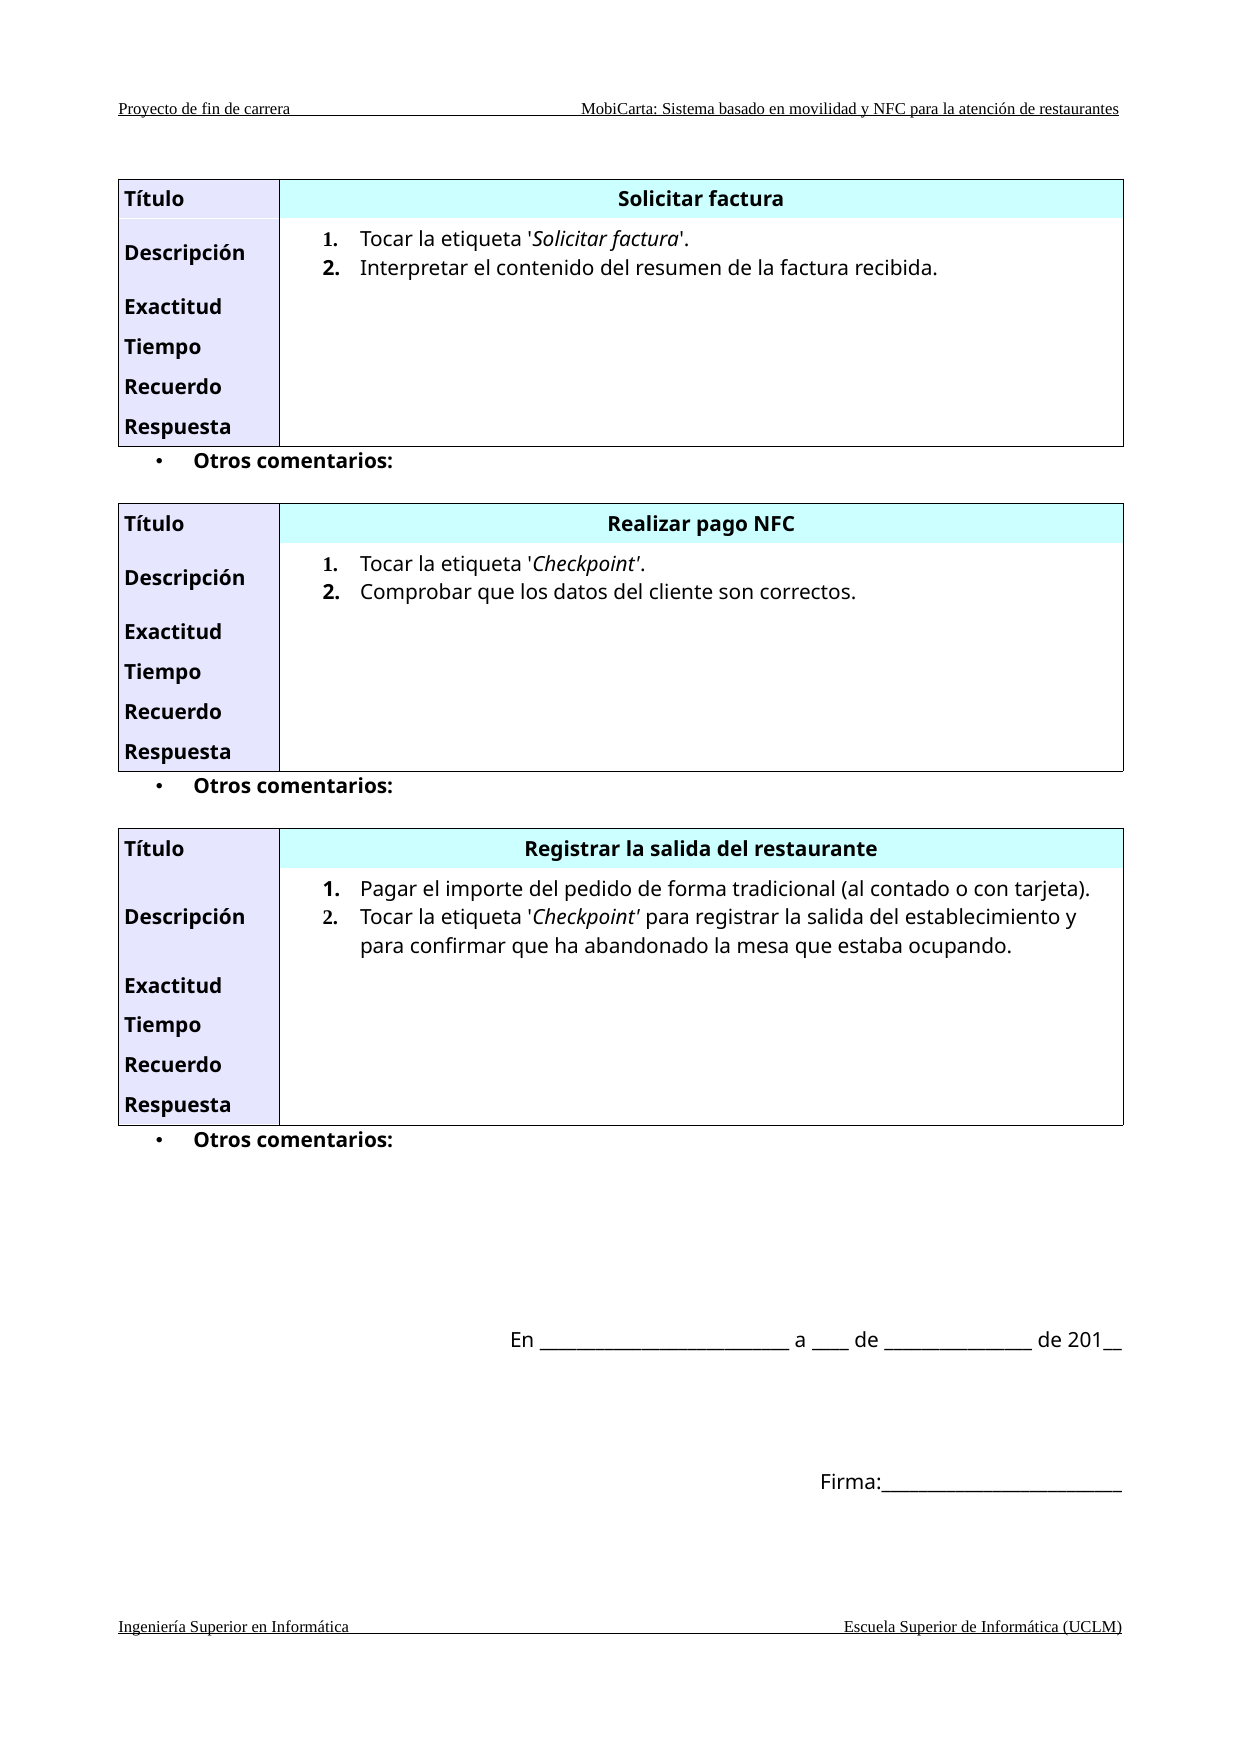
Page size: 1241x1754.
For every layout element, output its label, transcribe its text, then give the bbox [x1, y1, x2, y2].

table_cell [280, 965, 1123, 1005]
table_cell Descripción [119, 219, 279, 287]
table_cell Tocar la etiqueta 'Checkpoint'. Comprobar que los datos del cliente son correctos. [280, 543, 1123, 612]
table_cell Exactitud [119, 612, 279, 652]
list Otros comentarios: [156, 772, 1122, 800]
table_cell [280, 1005, 1123, 1045]
table_header Título [119, 504, 279, 543]
table_cell Respuesta [119, 1085, 279, 1124]
text Firma:__________________________ [118, 1467, 1122, 1496]
table_cell Respuesta [119, 731, 279, 771]
table_header Título [119, 180, 279, 218]
table_cell Tiempo [119, 652, 279, 691]
table_header Registrar la salida del restaurante [280, 829, 1123, 868]
table_cell [280, 327, 1123, 367]
table_cell Pagar el importe del pedido de forma tradicional (al contado o con tarjeta). Tocar la etiqueta 'Checkpoint' para registrar la salida del establecimiento y para confirmar que ha abandonado la mesa que estaba ocupando. [280, 868, 1123, 965]
table_cell [280, 1045, 1123, 1085]
table_cell [280, 1085, 1123, 1124]
table_cell [280, 287, 1123, 327]
table_cell Recuerdo [119, 691, 279, 731]
table_cell Recuerdo [119, 1045, 279, 1085]
table_header Realizar pago NFC [280, 504, 1123, 543]
table_cell [280, 612, 1123, 652]
table_cell Exactitud [119, 287, 279, 327]
list Otros comentarios: [156, 447, 1122, 475]
table_header Solicitar factura [280, 180, 1123, 218]
table_cell Descripción [119, 868, 279, 965]
table_cell [280, 731, 1123, 771]
table_header Título [119, 829, 279, 868]
text En ___________________________ a ____ de ________________ de 201__ [118, 1325, 1122, 1354]
table_cell Tocar la etiqueta 'Solicitar factura'. Interpretar el contenido del resumen de la factura recibida. [280, 219, 1123, 287]
table_cell Descripción [119, 543, 279, 612]
table_cell Tiempo [119, 1005, 279, 1045]
table_cell Tiempo [119, 327, 279, 367]
table_cell Exactitud [119, 965, 279, 1005]
table_cell [280, 406, 1123, 446]
list Otros comentarios: [156, 1126, 1122, 1153]
table_cell [280, 652, 1123, 691]
table_cell Recuerdo [119, 367, 279, 406]
table_cell [280, 367, 1123, 406]
table_cell Respuesta [119, 406, 279, 446]
table_cell [280, 691, 1123, 731]
